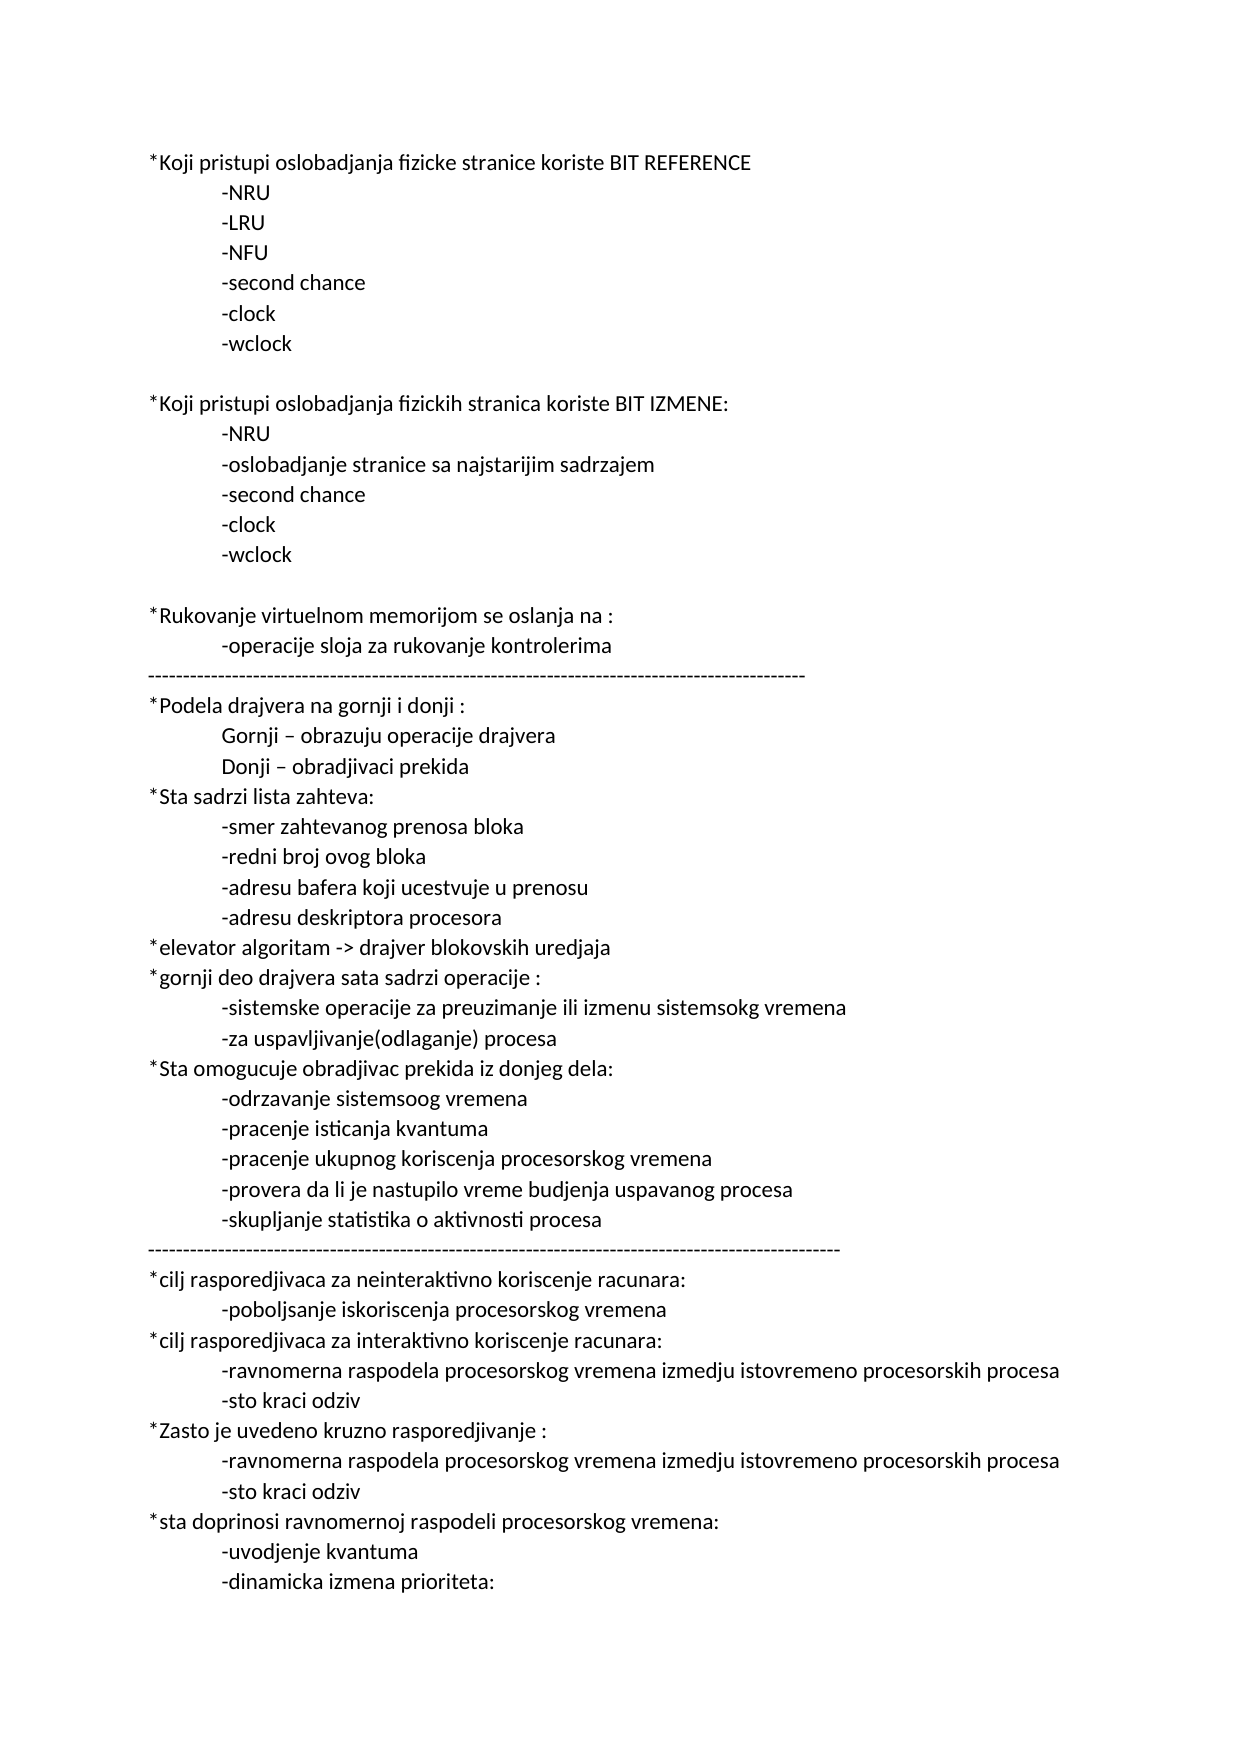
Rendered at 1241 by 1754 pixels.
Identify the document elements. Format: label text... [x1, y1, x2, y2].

text -skupljanje statistika o aktivnosti procesa [148, 1205, 1093, 1233]
text -dinamicka izmena prioriteta: [148, 1567, 1093, 1595]
text -adresu deskriptora procesora [148, 903, 1093, 931]
text -odrzavanje sistemsoog vremena [148, 1084, 1093, 1112]
text *elevator algoritam -> drajver blokovskih uredjaja [148, 933, 1093, 961]
text *Rukovanje virtuelnom memorijom se oslanja na : [148, 601, 1093, 629]
text -oslobadjanje stranice sa najstarijim sadrzajem [148, 450, 1093, 478]
text -sto kraci odziv [148, 1477, 1093, 1505]
text -operacije sloja za rukovanje kontrolerima [148, 631, 1093, 659]
text -sto kraci odziv [148, 1386, 1093, 1414]
text *Sta sadrzi lista zahteva: [148, 782, 1093, 810]
text -uvodjenje kvantuma [148, 1537, 1093, 1565]
text -ravnomerna raspodela procesorskog vremena izmedju istovremeno procesorskih procesa [148, 1356, 1093, 1384]
text *gornji deo drajvera sata sadrzi operacije : [148, 963, 1093, 991]
text -adresu bafera koji ucestvuje u prenosu [148, 873, 1093, 901]
text *Zasto je uvedeno kruzno rasporedjivanje : [148, 1416, 1093, 1444]
text *Podela drajvera na gornji i donji : [148, 691, 1093, 719]
text Donji – obradjivaci prekida [148, 752, 1093, 780]
text *Koji pristupi oslobadjanja fizicke stranice koriste BIT REFERENCE [148, 148, 1093, 176]
text -sistemske operacije za preuzimanje ili izmenu sistemsokg vremena [148, 993, 1093, 1021]
text -LRU [148, 208, 1093, 236]
text -provera da li je nastupilo vreme budjenja uspavanog procesa [148, 1175, 1093, 1203]
text -smer zahtevanog prenosa bloka [148, 812, 1093, 840]
text -NRU [148, 419, 1093, 447]
text -NFU [148, 238, 1093, 266]
text *sta doprinosi ravnomernoj raspodeli procesorskog vremena: [148, 1507, 1093, 1535]
text -NRU [148, 178, 1093, 206]
text -clock [148, 299, 1093, 327]
text -za uspavljivanje(odlaganje) procesa [148, 1024, 1093, 1052]
text -poboljsanje iskoriscenja procesorskog vremena [148, 1296, 1093, 1323]
text Gornji – obrazuju operacije drajvera [148, 722, 1093, 749]
text *Sta omogucuje obradjivac prekida iz donjeg dela: [148, 1054, 1093, 1082]
text *cilj rasporedjivaca za neinteraktivno koriscenje racunara: [148, 1265, 1093, 1293]
text -clock [148, 510, 1093, 538]
text *cilj rasporedjivaca za interaktivno koriscenje racunara: [148, 1326, 1093, 1354]
text -second chance [148, 480, 1093, 508]
text -wclock [148, 329, 1093, 357]
text -wclock [148, 540, 1093, 568]
text -ravnomerna raspodela procesorskog vremena izmedju istovremeno procesorskih procesa [148, 1447, 1093, 1474]
text -second chance [148, 268, 1093, 296]
text -redni broj ovog bloka [148, 842, 1093, 870]
text *Koji pristupi oslobadjanja fizickih stranica koriste BIT IZMENE: [148, 389, 1093, 417]
text --------------------------------------------------------------------------------------------------- [148, 1235, 1093, 1263]
text -pracenje ukupnog koriscenja procesorskog vremena [148, 1144, 1093, 1172]
text ---------------------------------------------------------------------------------------------- [148, 661, 1093, 689]
text -pracenje isticanja kvantuma [148, 1114, 1093, 1142]
